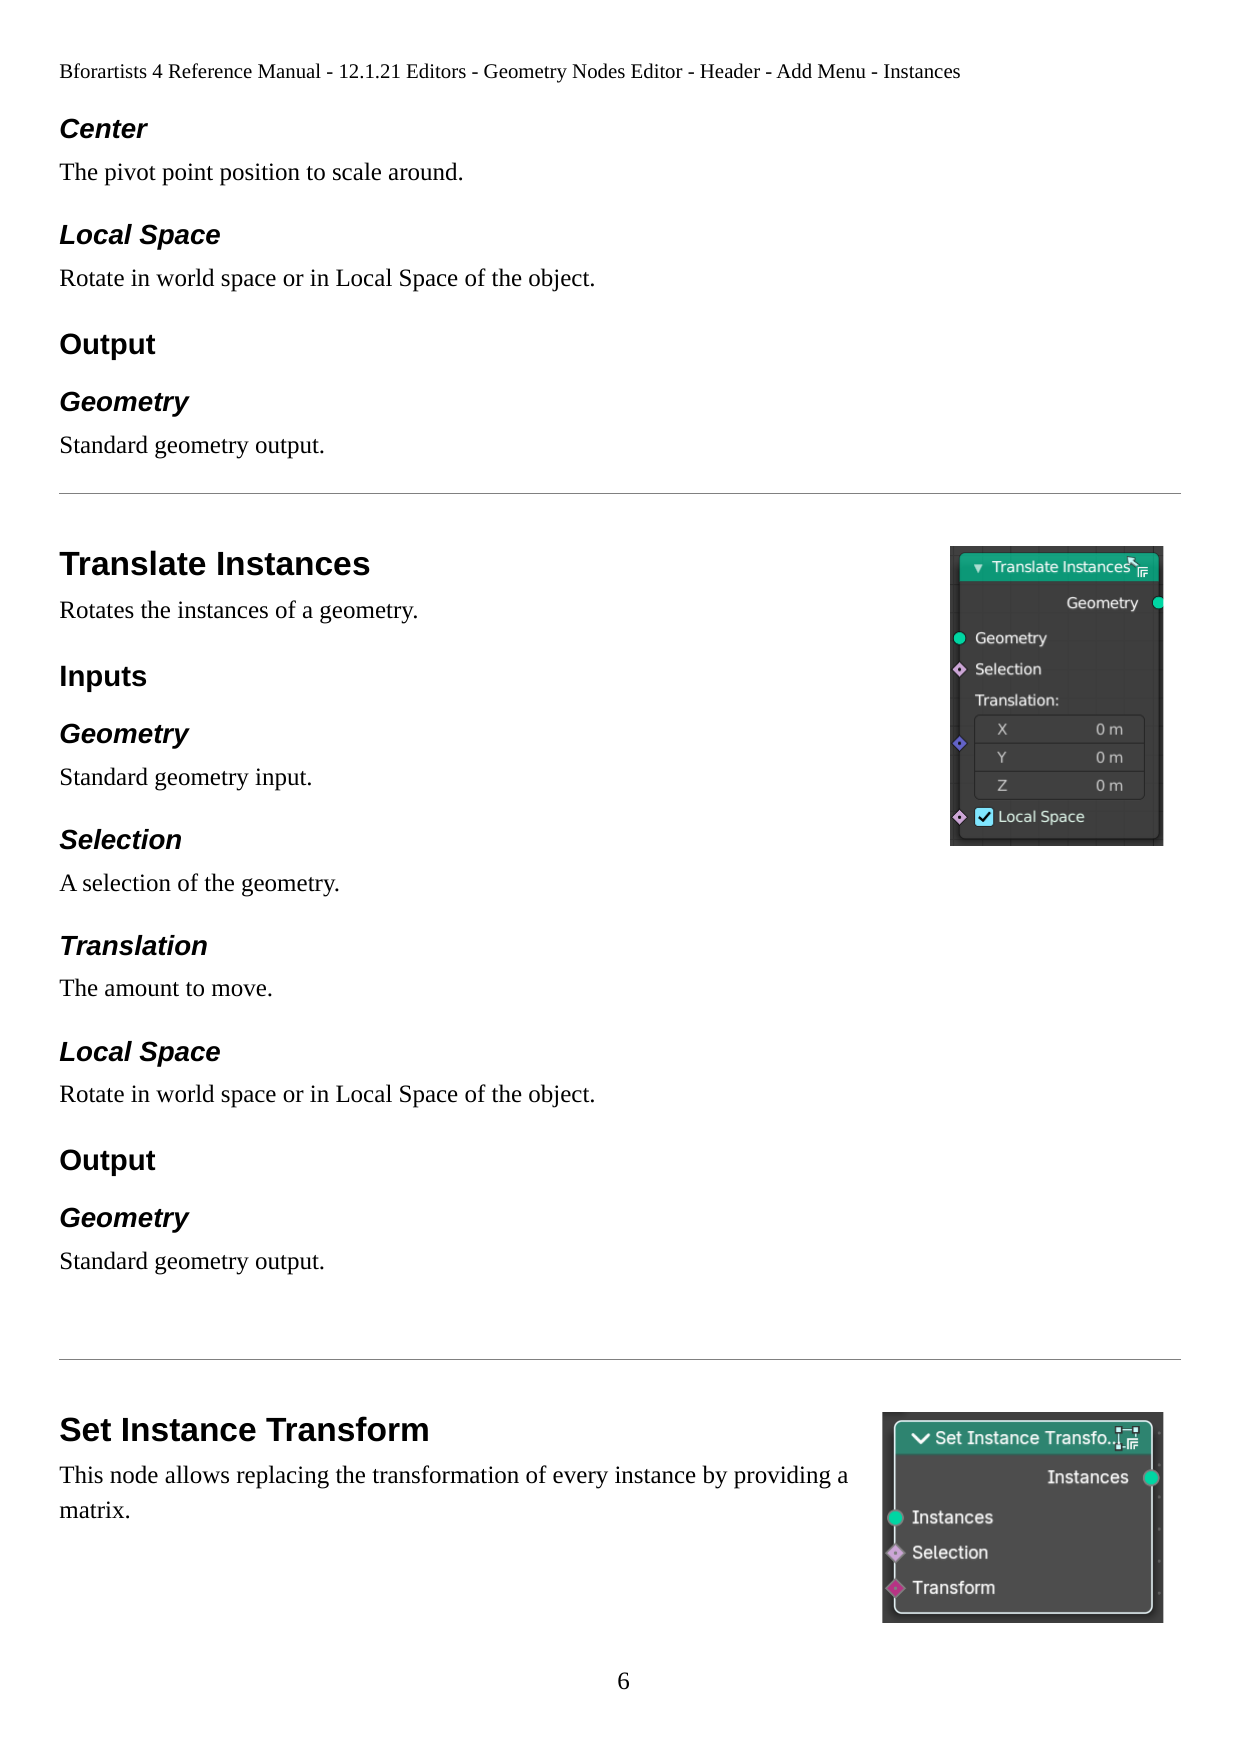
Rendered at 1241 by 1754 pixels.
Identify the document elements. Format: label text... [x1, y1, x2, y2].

text Rotate in world space or in Local Space of the object. [59, 263, 1181, 292]
text The amount to move. [59, 973, 1181, 1002]
text Standard geometry input. [59, 762, 950, 790]
text Standard geometry output. [59, 430, 1181, 458]
subtitle Output [59, 1143, 1181, 1177]
text This node allows replacing the transformation of every instance by providing a matrix. [59, 1461, 882, 1524]
subtitle Local Space [59, 218, 1181, 250]
subtitle Geometry [59, 385, 1181, 417]
subtitle Local Space [59, 1035, 1181, 1067]
subtitle [1164, 658, 1181, 692]
subtitle Inputs [59, 658, 950, 692]
text A selection of the geometry. [59, 868, 1181, 896]
subtitle Geometry [59, 1202, 1181, 1234]
subtitle Output [59, 327, 1181, 360]
subtitle Geometry [59, 717, 950, 749]
subtitle Translate Instances [59, 544, 1181, 582]
picture [950, 546, 1164, 846]
text Standard geometry output. [59, 1246, 1181, 1275]
picture [882, 1412, 1164, 1623]
text Rotates the instances of a geometry. [59, 595, 950, 624]
subtitle Center [59, 113, 1181, 144]
subtitle Set Instance Transform [59, 1409, 1181, 1448]
text Rotate in world space or in Local Space of the object. [59, 1079, 1181, 1108]
subtitle [1164, 717, 1181, 749]
subtitle Selection [59, 823, 1181, 855]
text The pivot point position to scale around. [59, 157, 1181, 186]
subtitle Translation [59, 929, 1181, 961]
